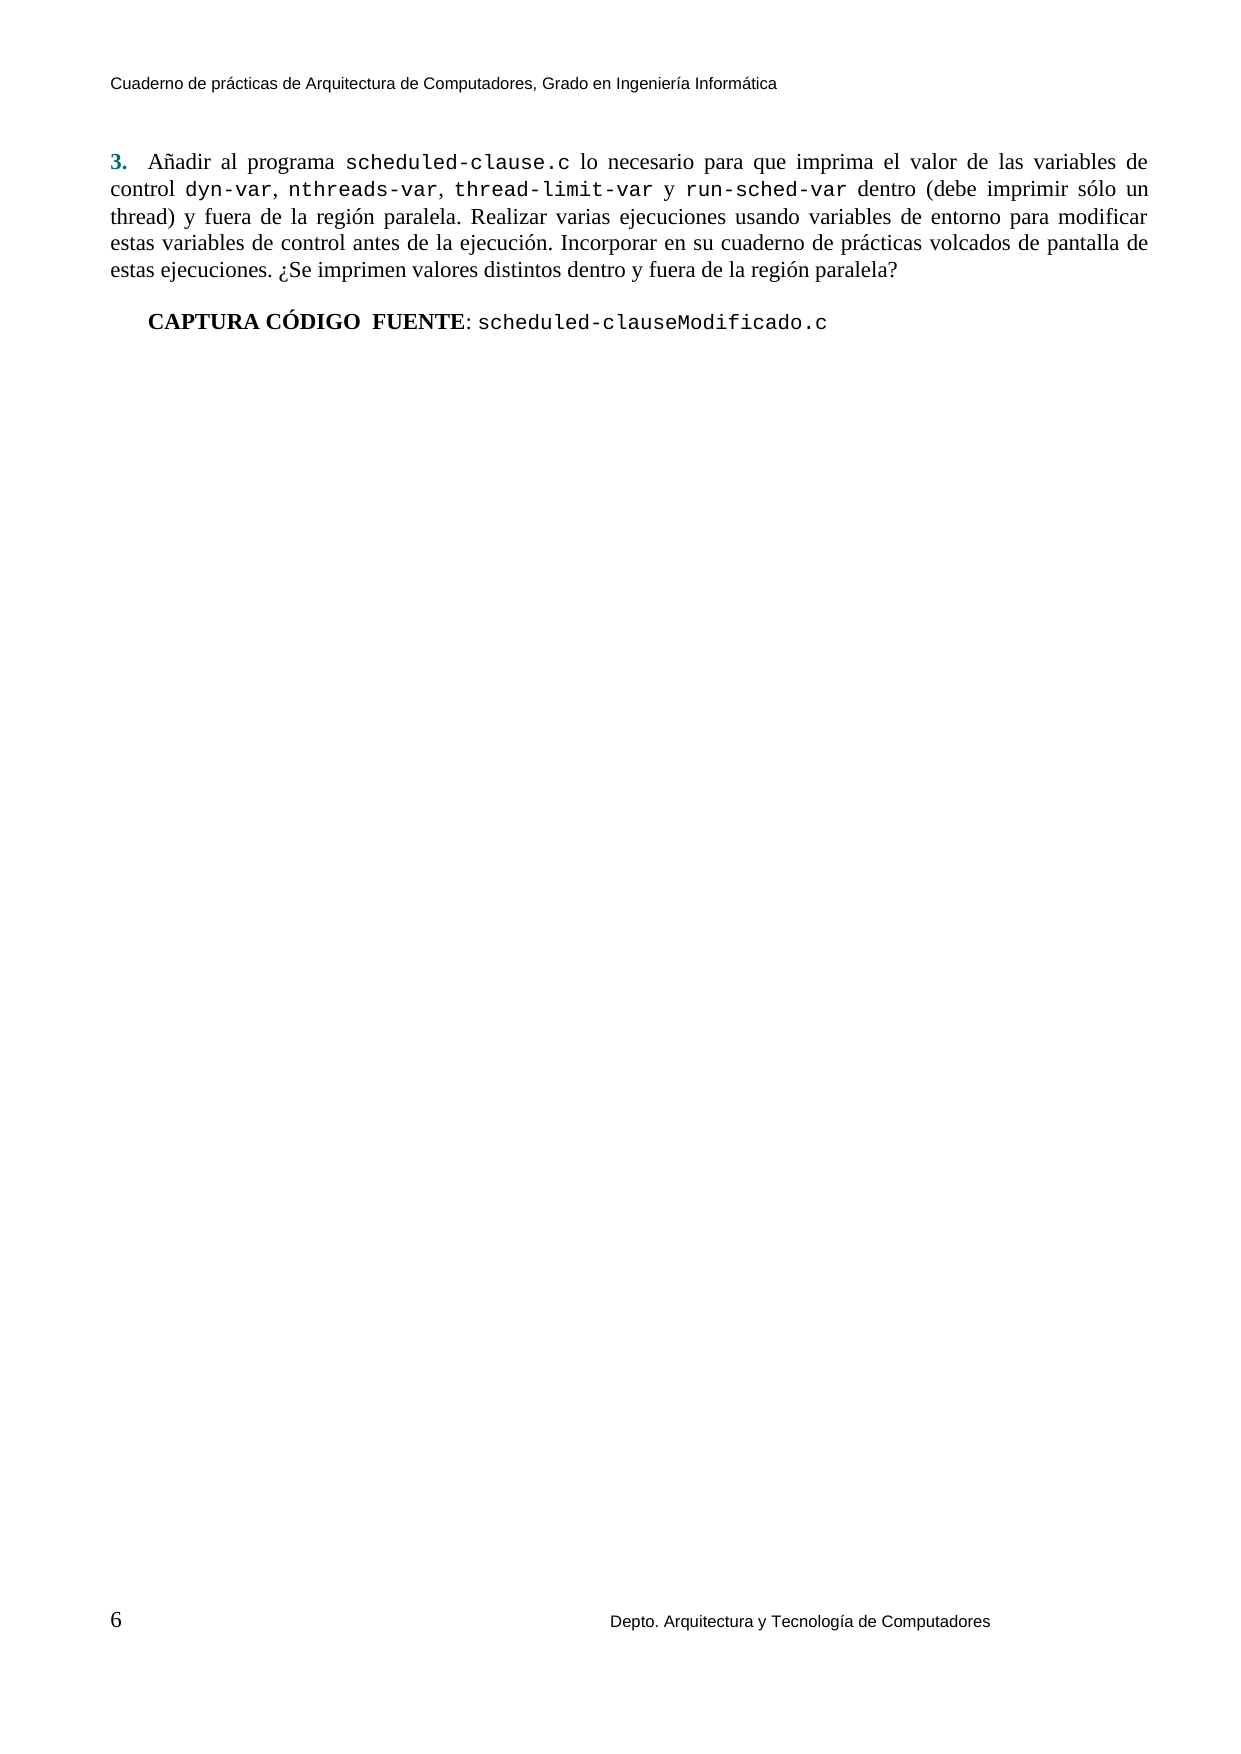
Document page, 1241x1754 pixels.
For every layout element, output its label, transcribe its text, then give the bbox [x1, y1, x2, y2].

list 3. Añadir al programa scheduled-clause.c lo necesario para que imprima el valor de las variables de control dyn-var, nthreads-var, thread-limit-var y run-sched-var dentro (debe imprimir sólo un thread) y fuera de la región paralela. Realizar varias ejecuciones usando variables de entorno para modificar estas variables de control antes de la ejecución. Incorporar en su cuaderno de prácticas volcados de pantalla de estas ejecuciones. ¿Se imprimen valores distintos dentro y fuera de la región paralela? [110, 148, 1150, 282]
text CAPTURA CÓDIGO FUENTE: scheduled-clauseModificado.c [148, 308, 1150, 336]
